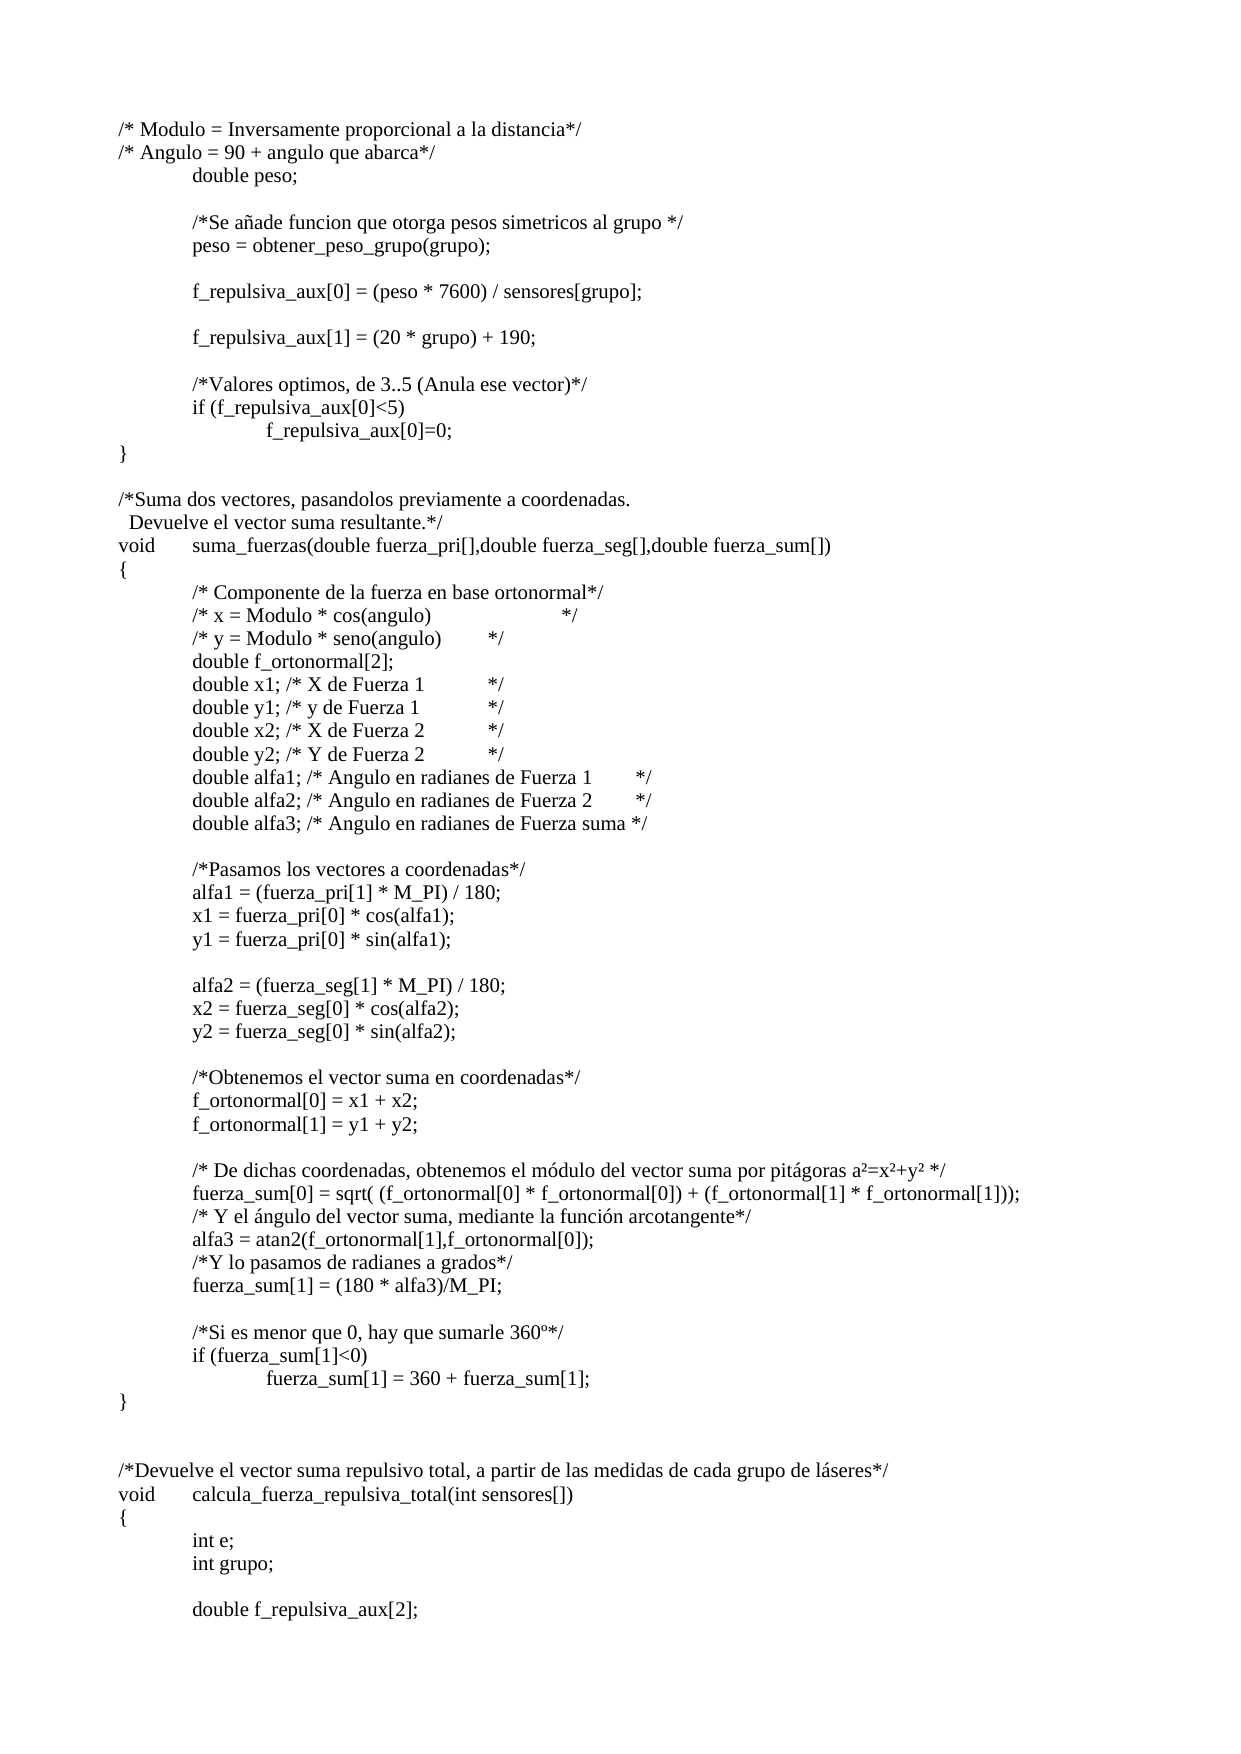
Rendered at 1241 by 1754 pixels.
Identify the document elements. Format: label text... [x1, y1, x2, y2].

text void suma_fuerzas(double fuerza_pri[],double fuerza_seg[],double fuerza_sum[]) [118, 534, 1122, 557]
text /* De dichas coordenadas, obtenemos el módulo del vector suma por pitágoras a²=x²+y² */ [118, 1159, 1122, 1182]
text double x1; /* X de Fuerza 1 */ [118, 673, 1122, 696]
text if (f_repulsiva_aux[0]<5) [118, 396, 1122, 419]
text fuerza_sum[0] = sqrt( (f_ortonormal[0] * f_ortonormal[0]) + (f_ortonormal[1] * f_ortonormal[1])); [118, 1182, 1122, 1205]
text void calcula_fuerza_repulsiva_total(int sensores[]) [118, 1482, 1122, 1506]
text /* x = Modulo * cos(angulo) */ [118, 604, 1122, 627]
text fuerza_sum[1] = 360 + fuerza_sum[1]; [118, 1367, 1122, 1390]
text } [118, 1390, 1122, 1413]
text /*Devuelve el vector suma repulsivo total, a partir de las medidas de cada grupo de láseres*/ [118, 1459, 1122, 1482]
text double y2; /* Y de Fuerza 2 */ [118, 742, 1122, 766]
text /* Y el ángulo del vector suma, mediante la función arcotangente*/ [118, 1205, 1122, 1228]
text /*Si es menor que 0, hay que sumarle 360º*/ [118, 1321, 1122, 1344]
text double y1; /* y de Fuerza 1 */ [118, 696, 1122, 719]
text /*Pasamos los vectores a coordenadas*/ [118, 858, 1122, 881]
text if (fuerza_sum[1]<0) [118, 1344, 1122, 1367]
text x2 = fuerza_seg[0] * cos(alfa2); [118, 997, 1122, 1020]
text double alfa1; /* Angulo en radianes de Fuerza 1 */ [118, 766, 1122, 789]
text int e; [118, 1529, 1122, 1552]
text f_repulsiva_aux[1] = (20 * grupo) + 190; [118, 326, 1122, 349]
text f_repulsiva_aux[0]=0; [118, 419, 1122, 442]
text double x2; /* X de Fuerza 2 */ [118, 719, 1122, 742]
text double alfa3; /* Angulo en radianes de Fuerza suma */ [118, 812, 1122, 835]
text alfa1 = (fuerza_pri[1] * M_PI) / 180; [118, 881, 1122, 904]
text /* Angulo = 90 + angulo que abarca*/ [118, 141, 1122, 164]
text /* Modulo = Inversamente proporcional a la distancia*/ [118, 118, 1122, 141]
text /* y = Modulo * seno(angulo) */ [118, 627, 1122, 650]
text f_ortonormal[0] = x1 + x2; [118, 1089, 1122, 1112]
text { [118, 1506, 1122, 1529]
text /*Obtenemos el vector suma en coordenadas*/ [118, 1066, 1122, 1089]
text /*Y lo pasamos de radianes a grados*/ [118, 1251, 1122, 1274]
text int grupo; [118, 1552, 1122, 1575]
text y2 = fuerza_seg[0] * sin(alfa2); [118, 1020, 1122, 1043]
text double f_repulsiva_aux[2]; [118, 1598, 1122, 1621]
text f_repulsiva_aux[0] = (peso * 7600) / sensores[grupo]; [118, 280, 1122, 303]
text } [118, 442, 1122, 465]
text /*Suma dos vectores, pasandolos previamente a coordenadas. [118, 488, 1122, 511]
text /* Componente de la fuerza en base ortonormal*/ [118, 581, 1122, 604]
text x1 = fuerza_pri[0] * cos(alfa1); [118, 904, 1122, 927]
text peso = obtener_peso_grupo(grupo); [118, 234, 1122, 257]
text double f_ortonormal[2]; [118, 650, 1122, 673]
text /*Valores optimos, de 3..5 (Anula ese vector)*/ [118, 372, 1122, 396]
text f_ortonormal[1] = y1 + y2; [118, 1112, 1122, 1136]
text Devuelve el vector suma resultante.*/ [118, 511, 1122, 534]
text alfa2 = (fuerza_seg[1] * M_PI) / 180; [118, 974, 1122, 997]
text y1 = fuerza_pri[0] * sin(alfa1); [118, 927, 1122, 951]
text { [118, 557, 1122, 581]
text fuerza_sum[1] = (180 * alfa3)/M_PI; [118, 1274, 1122, 1297]
text /*Se añade funcion que otorga pesos simetricos al grupo */ [118, 211, 1122, 234]
text double alfa2; /* Angulo en radianes de Fuerza 2 */ [118, 789, 1122, 812]
text alfa3 = atan2(f_ortonormal[1],f_ortonormal[0]); [118, 1228, 1122, 1251]
text double peso; [118, 164, 1122, 187]
